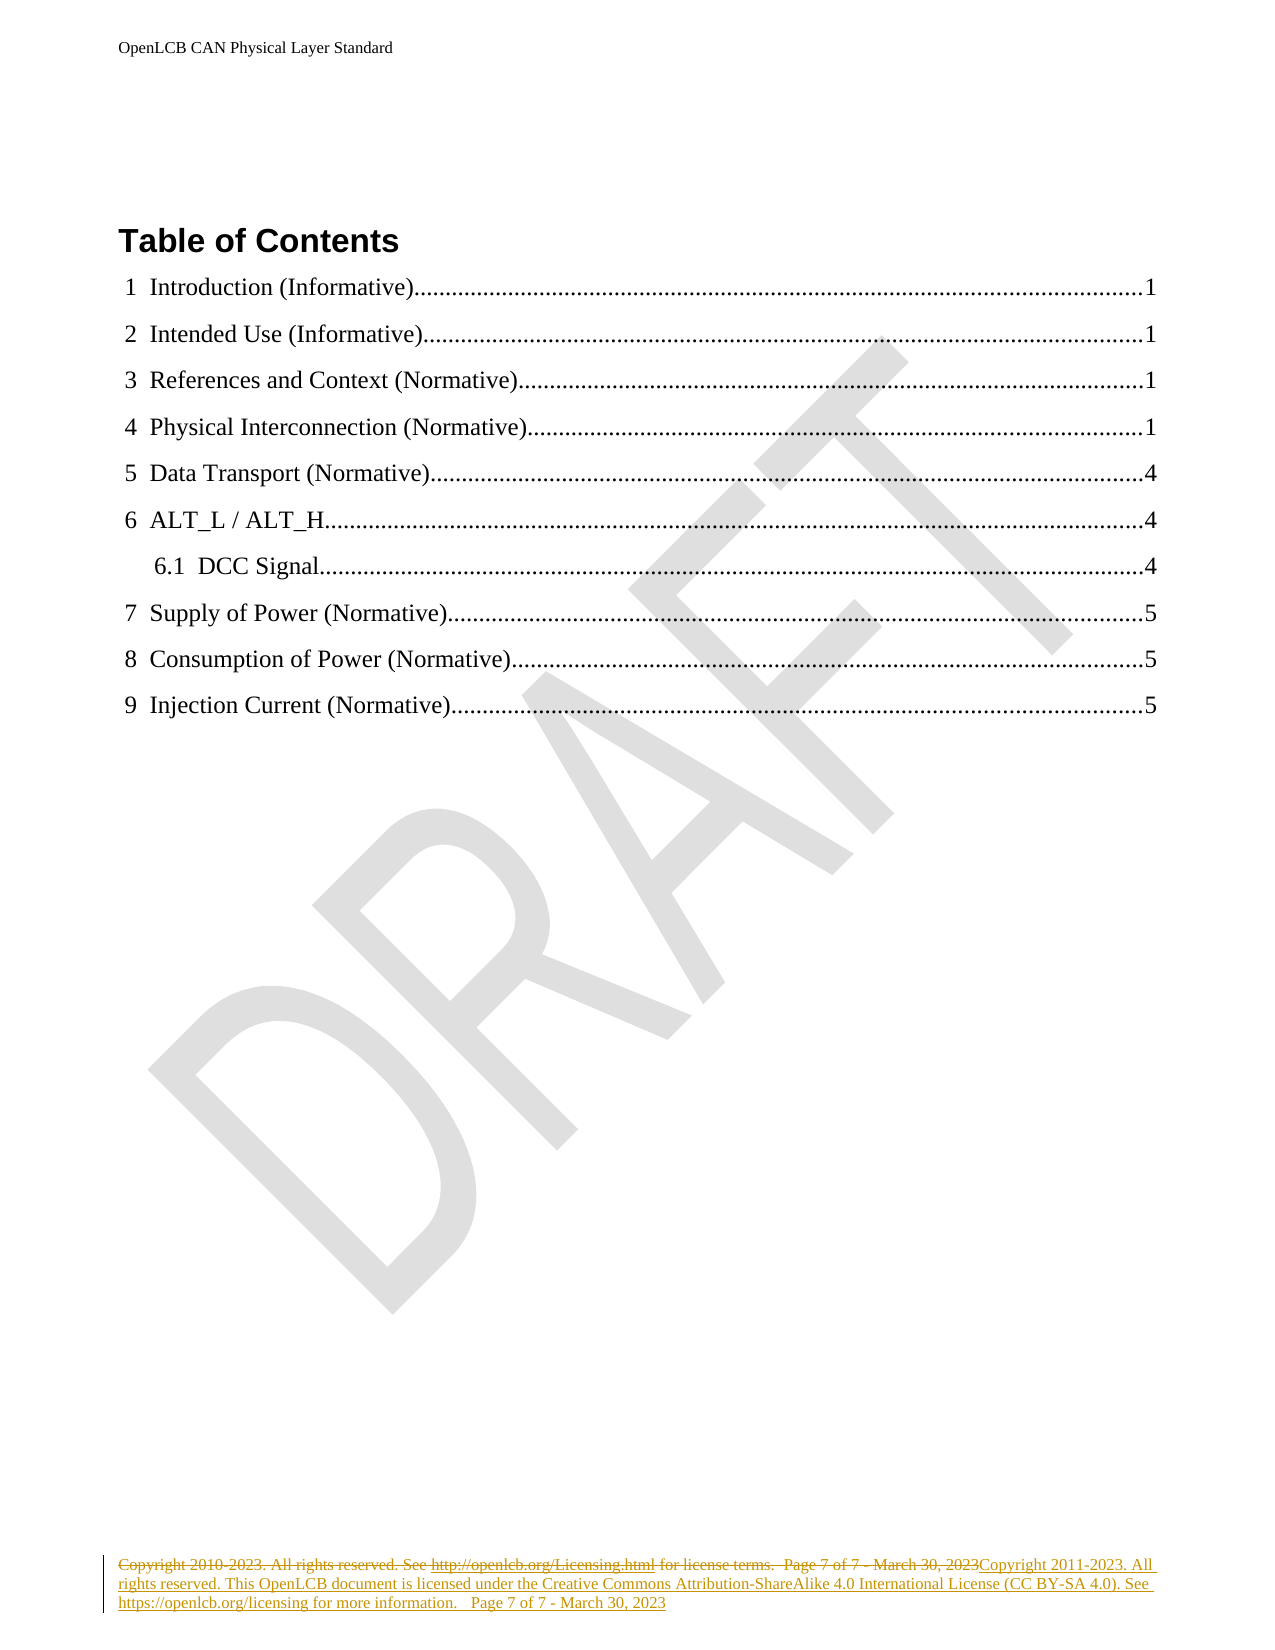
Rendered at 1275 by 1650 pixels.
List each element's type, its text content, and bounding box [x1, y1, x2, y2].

text 7 Supply of Power (Normative) 5 [118, 598, 663, 626]
text 7 Supply of Power (Normative) 5 [1039, 598, 1157, 626]
text 4 Physical Interconnection (Normative) 1 [857, 412, 1157, 441]
text 8 Consumption of Power (Normative) 5 [118, 644, 710, 673]
text 2 Intended Use (Informative) 1 [118, 319, 1157, 348]
text 8 Consumption of Power (Normative) 5 [726, 644, 808, 673]
text 6 ALT_L / ALT_H 4 [118, 505, 710, 533]
text 5 Data Transport (Normative) 4 [899, 458, 1157, 487]
text 8 Consumption of Power (Normative) 5 [837, 644, 1157, 673]
text 4 Physical Interconnection (Normative) 1 [118, 412, 803, 441]
text 7 Supply of Power (Normative) 5 [680, 598, 1021, 626]
text 6 ALT_L / ALT_H 4 [946, 505, 1157, 533]
text 6.1 DCC Signal 4 [148, 551, 664, 580]
text 5 Data Transport (Normative) 4 [786, 458, 882, 487]
text 5 Data Transport (Normative) 4 [118, 458, 775, 487]
text 6 ALT_L / ALT_H 4 [740, 505, 928, 533]
subtitle Table of Contents [118, 221, 1157, 260]
text 6.1 DCC Signal 4 [693, 551, 975, 580]
text 9 Injection Current (Normative) 5 [796, 691, 1157, 719]
text 9 Injection Current (Normative) 5 [118, 691, 535, 719]
text 9 Injection Current (Normative) 5 [582, 691, 756, 719]
text 3 References and Context (Normative) 1 [118, 365, 850, 394]
text 3 References and Context (Normative) 1 [879, 365, 1157, 394]
text 1 Introduction (Informative) 1 [118, 272, 1157, 301]
text 6.1 DCC Signal 4 [992, 551, 1157, 580]
